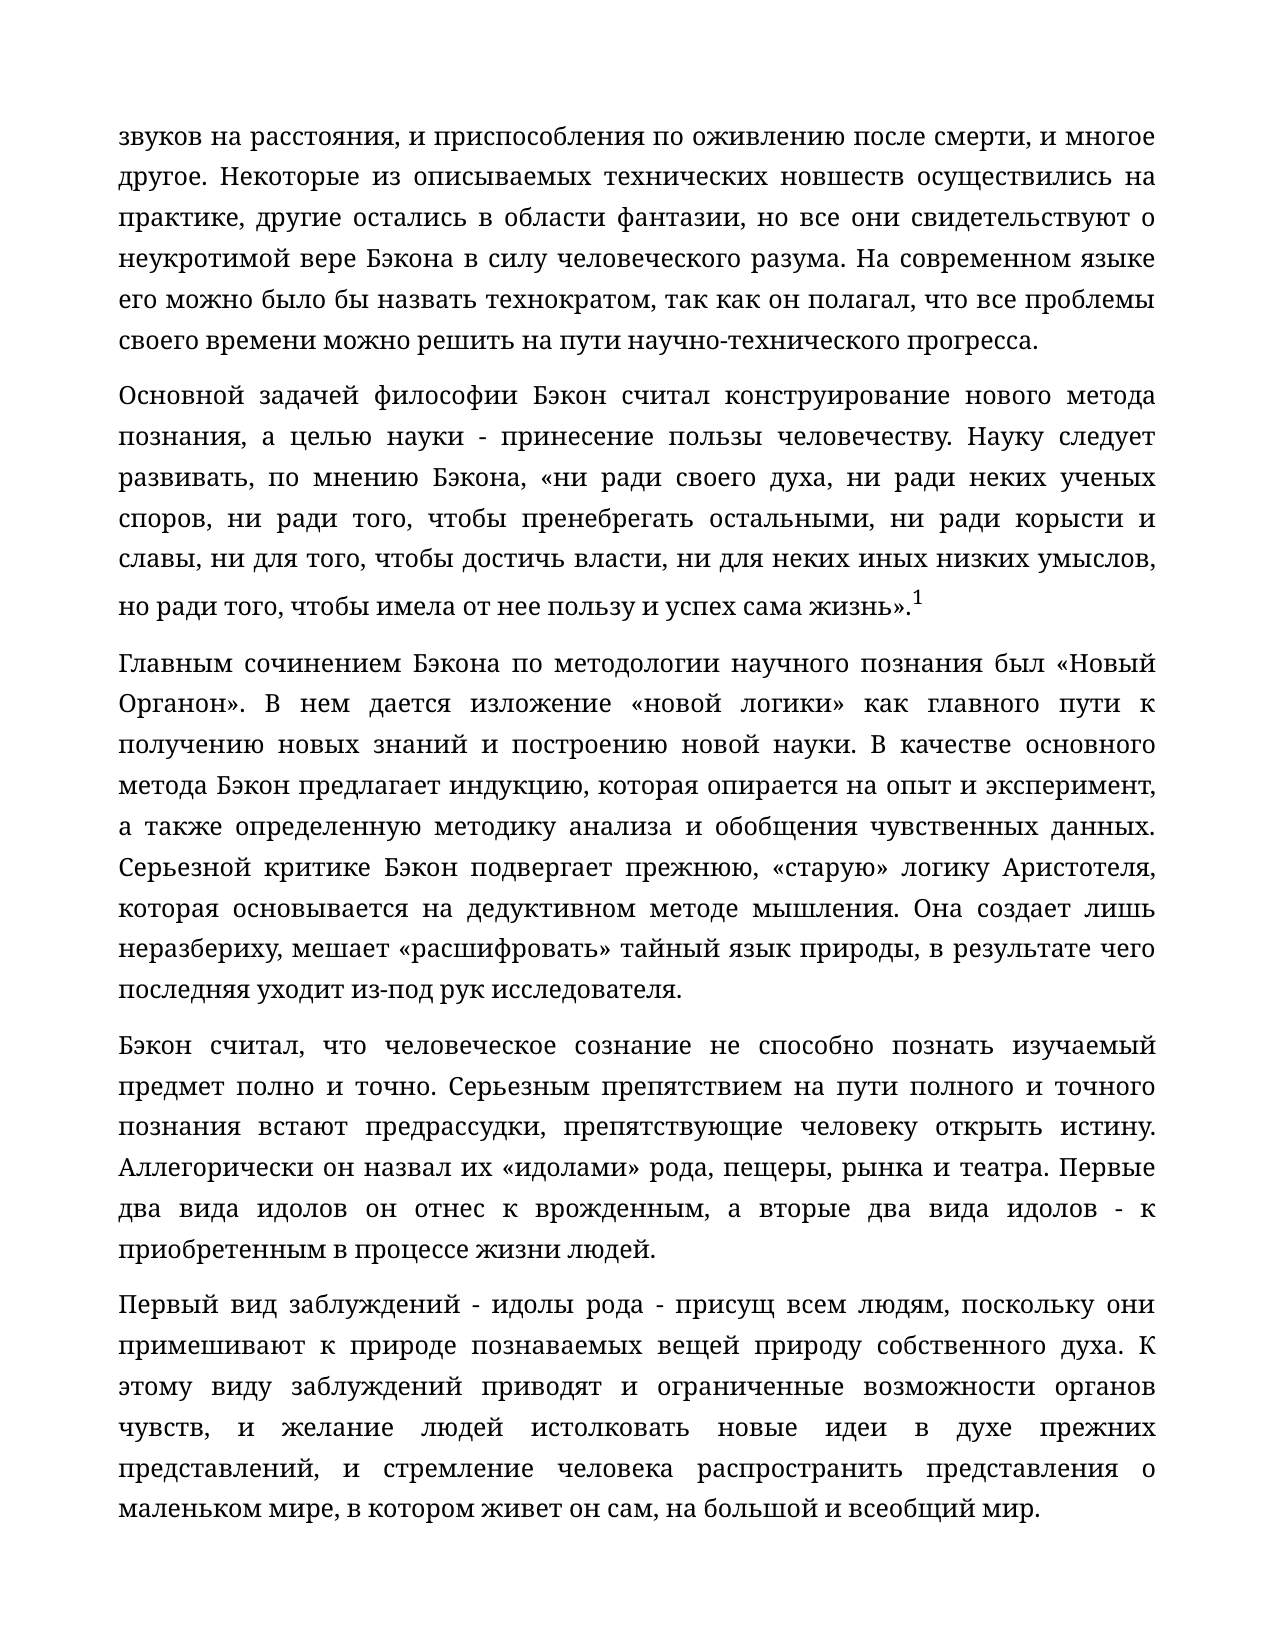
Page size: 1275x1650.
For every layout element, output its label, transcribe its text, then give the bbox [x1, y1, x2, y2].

text звуков на расстояния, и приспособления по оживлению после смерти, и многое другое. Некоторые из описываемых технических новшеств осуществились на практике, другие остались в области фантазии, но все они свидетельствуют о неукротимой вере Бэкона в силу человеческого разума. На современном языке его можно было бы назвать технократом, так как он полагал, что все проблемы своего времени можно решить на пути научно-технического прогресса. [118, 118, 1157, 356]
text Главным сочинением Бэкона по методологии научного познания был «Новый Органон». В нем дается изложение «новой логики» как главного пути к получению новых знаний и построению новой науки. В качестве основного метода Бэкон предлагает индукцию, которая опирается на опыт и эксперимент, а также определенную методику анализа и обобщения чувственных данных. Серьезной критике Бэкон подвергает прежнюю, «старую» логику Аристотеля, которая основывается на дедуктивном методе мышления. Она создает лишь неразбериху, мешает «расшифровать» тайный язык природы, в результате чего последняя уходит из-под рук исследователя. [118, 645, 1157, 1006]
text Основной задачей философии Бэкон считал конструирование нового метода познания, а целью науки - принесение пользы человечеству. Науку следует развивать, по мнению Бэкона, «ни ради своего духа, ни ради неких ученых споров, ни ради того, чтобы пренебрегать остальными, ни ради корысти и славы, ни для того, чтобы достичь власти, ни для неких иных низких умыслов, но ради того, чтобы имела от нее пользу и успех сама жизнь».1 [118, 378, 1157, 623]
text Бэкон считал, что человеческое сознание не способно познать изучаемый предмет полно и точно. Серьезным препятствием на пути полного и точного познания встают предрассудки, препятствующие человеку открыть истину. Аллегорически он назвал их «идолами» рода, пещеры, рынка и театра. Первые два вида идолов он отнес к врожденным, а вторые два вида идолов - к приобретенным в процессе жизни людей. [118, 1027, 1157, 1266]
text Первый вид заблуждений - идолы рода - присущ всем людям, поскольку они примешивают к природе познаваемых вещей природу собственного духа. К этому виду заблуждений приводят и ограниченные возможности органов чувств, и желание людей истолковать новые идеи в духе прежних представлений, и стремление человека распространить представления о маленьком мире, в котором живет он сам, на большой и всеобщий мир. [118, 1287, 1157, 1525]
